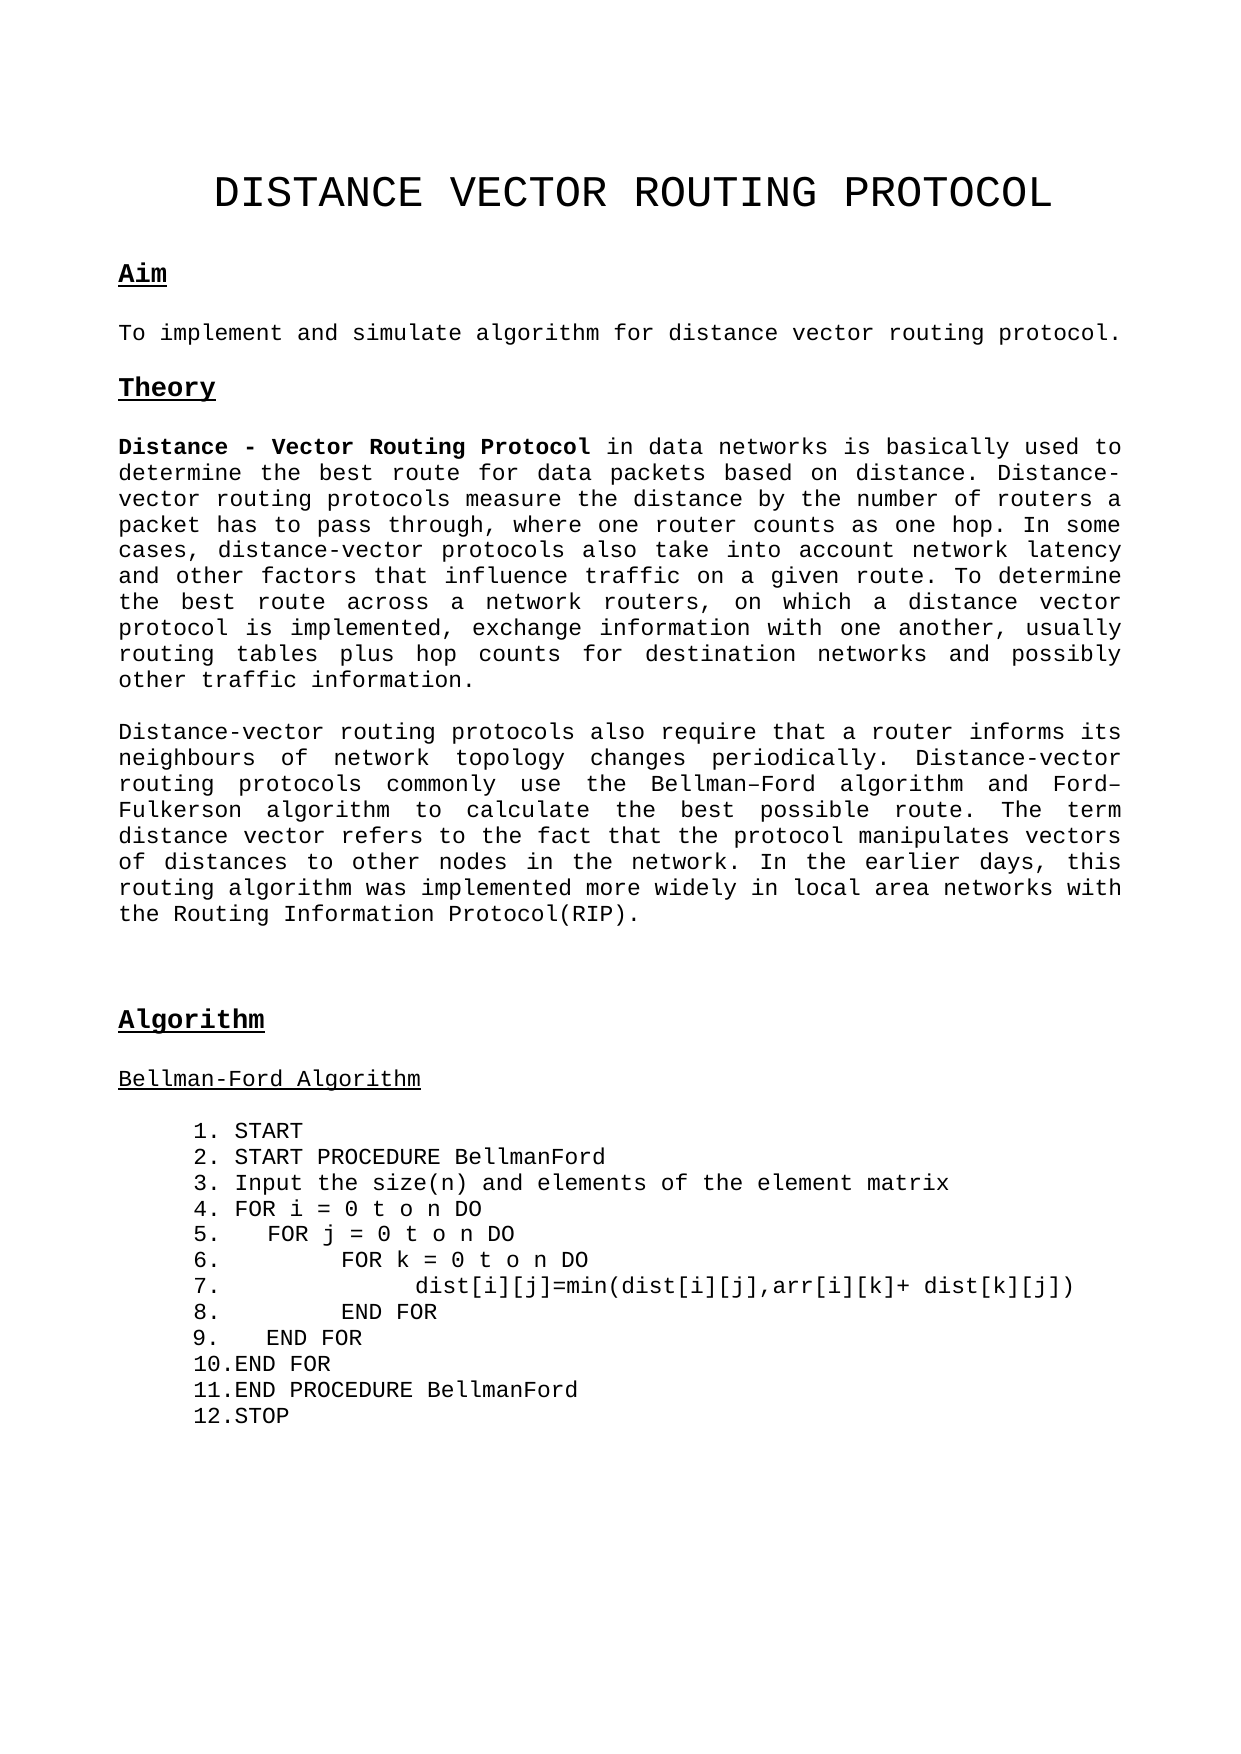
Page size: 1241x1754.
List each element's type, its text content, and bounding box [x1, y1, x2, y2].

list 7. dist[i][j]=min(dist[i][j],arr[i][k]+ dist[k][j]) [156, 1275, 1122, 1301]
text Algorithm [118, 1006, 1122, 1036]
text 9. END FOR [118, 1327, 1122, 1352]
text Distance - Vector Routing Protocol in data networks is basically used to determine the best route for data packets based on distance. Distance-vector routing protocols measure the distance by the number of routers a packet has to pass through, where one router counts as one hop. In some cases, distance-vector protocols also take into account network latency and other factors that influence traffic on a given route. To determine the best route across a network routers, on which a distance vector protocol is implemented, exchange information with one another, usually routing tables plus hop counts for destination networks and possibly other traffic information. [118, 435, 1122, 694]
text DISTANCE VECTOR ROUTING PROTOCOL [118, 170, 1122, 219]
list 11.END PROCEDURE BellmanFord [156, 1378, 1122, 1404]
text Theory [118, 374, 1122, 404]
text Aim [118, 260, 1122, 291]
list 12.STOP [156, 1404, 1122, 1430]
list 3. Input the size(n) and elements of the element matrix [156, 1171, 1122, 1197]
list 8. END FOR [156, 1301, 1122, 1327]
list 1. START [156, 1119, 1122, 1145]
list 5. FOR j = 0 t o n DO [156, 1223, 1122, 1249]
list 6. FOR k = 0 t o n DO [156, 1249, 1122, 1275]
list 2. START PROCEDURE BellmanFord [156, 1145, 1122, 1171]
text Bellman-Ford Algorithm [118, 1067, 1122, 1093]
list 4. FOR i = 0 t o n DO [156, 1197, 1122, 1223]
text To implement and simulate algorithm for distance vector routing protocol. [118, 322, 1122, 348]
list 10.END FOR [156, 1352, 1122, 1378]
text Distance-vector routing protocols also require that a router informs its neighbours of network topology changes periodically. Distance-vector routing protocols commonly use the Bellman–Ford algorithm and Ford–Fulkerson algorithm to calculate the best possible route. The term distance vector refers to the fact that the protocol manipulates vectors of distances to other nodes in the network. In the earlier days, this routing algorithm was implemented more widely in local area networks with the Routing Information Protocol(RIP). [118, 720, 1122, 928]
